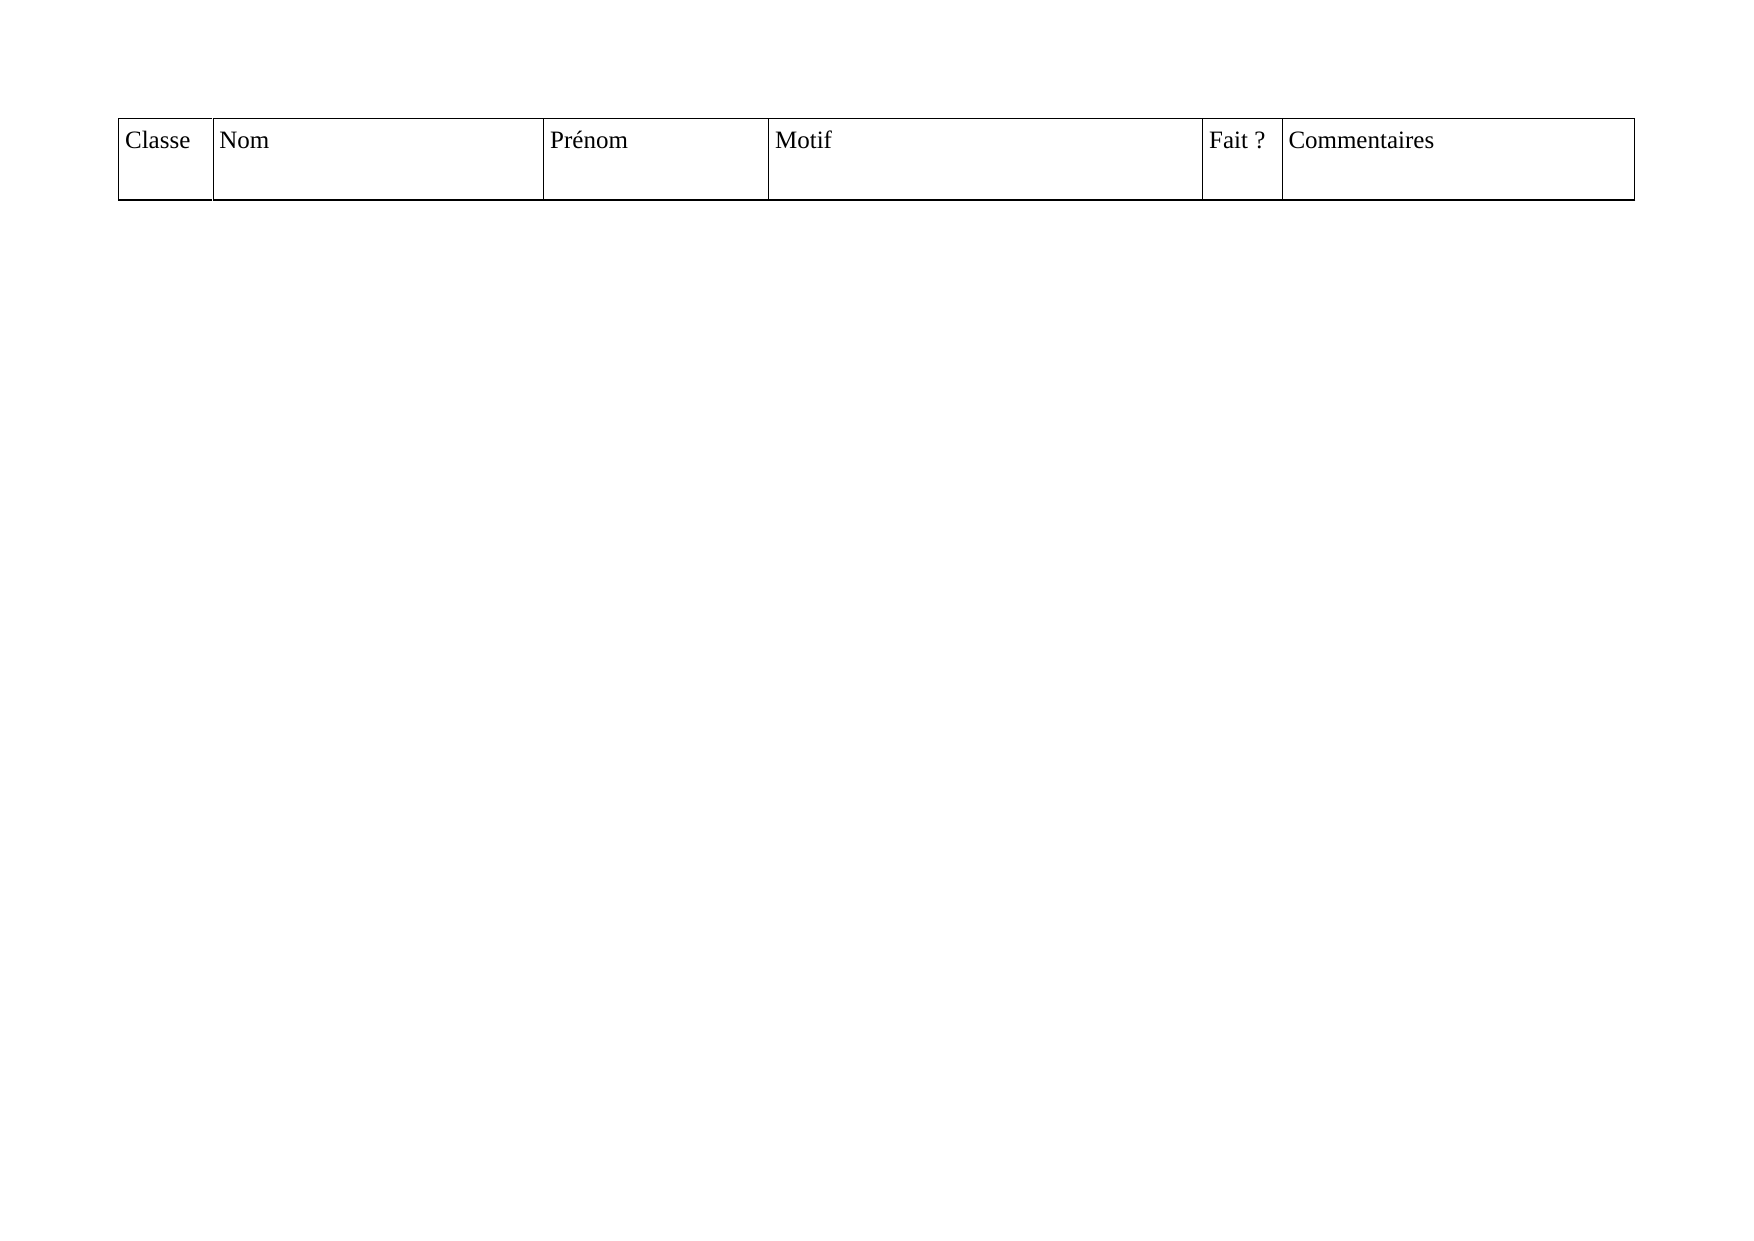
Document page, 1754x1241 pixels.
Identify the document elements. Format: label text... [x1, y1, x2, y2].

table_cell [769, 159, 1202, 199]
table_header Fait ? [1203, 119, 1282, 159]
table_header Prénom [544, 119, 768, 159]
table_cell [1283, 159, 1634, 199]
table_cell [1203, 159, 1282, 199]
table_cell [214, 159, 543, 199]
table_cell [119, 159, 212, 199]
table_header Nom [214, 119, 543, 159]
table_header Classe [119, 119, 212, 159]
table_header Commentaires [1283, 119, 1634, 159]
table_header Motif [769, 119, 1202, 159]
table_cell [544, 159, 768, 199]
